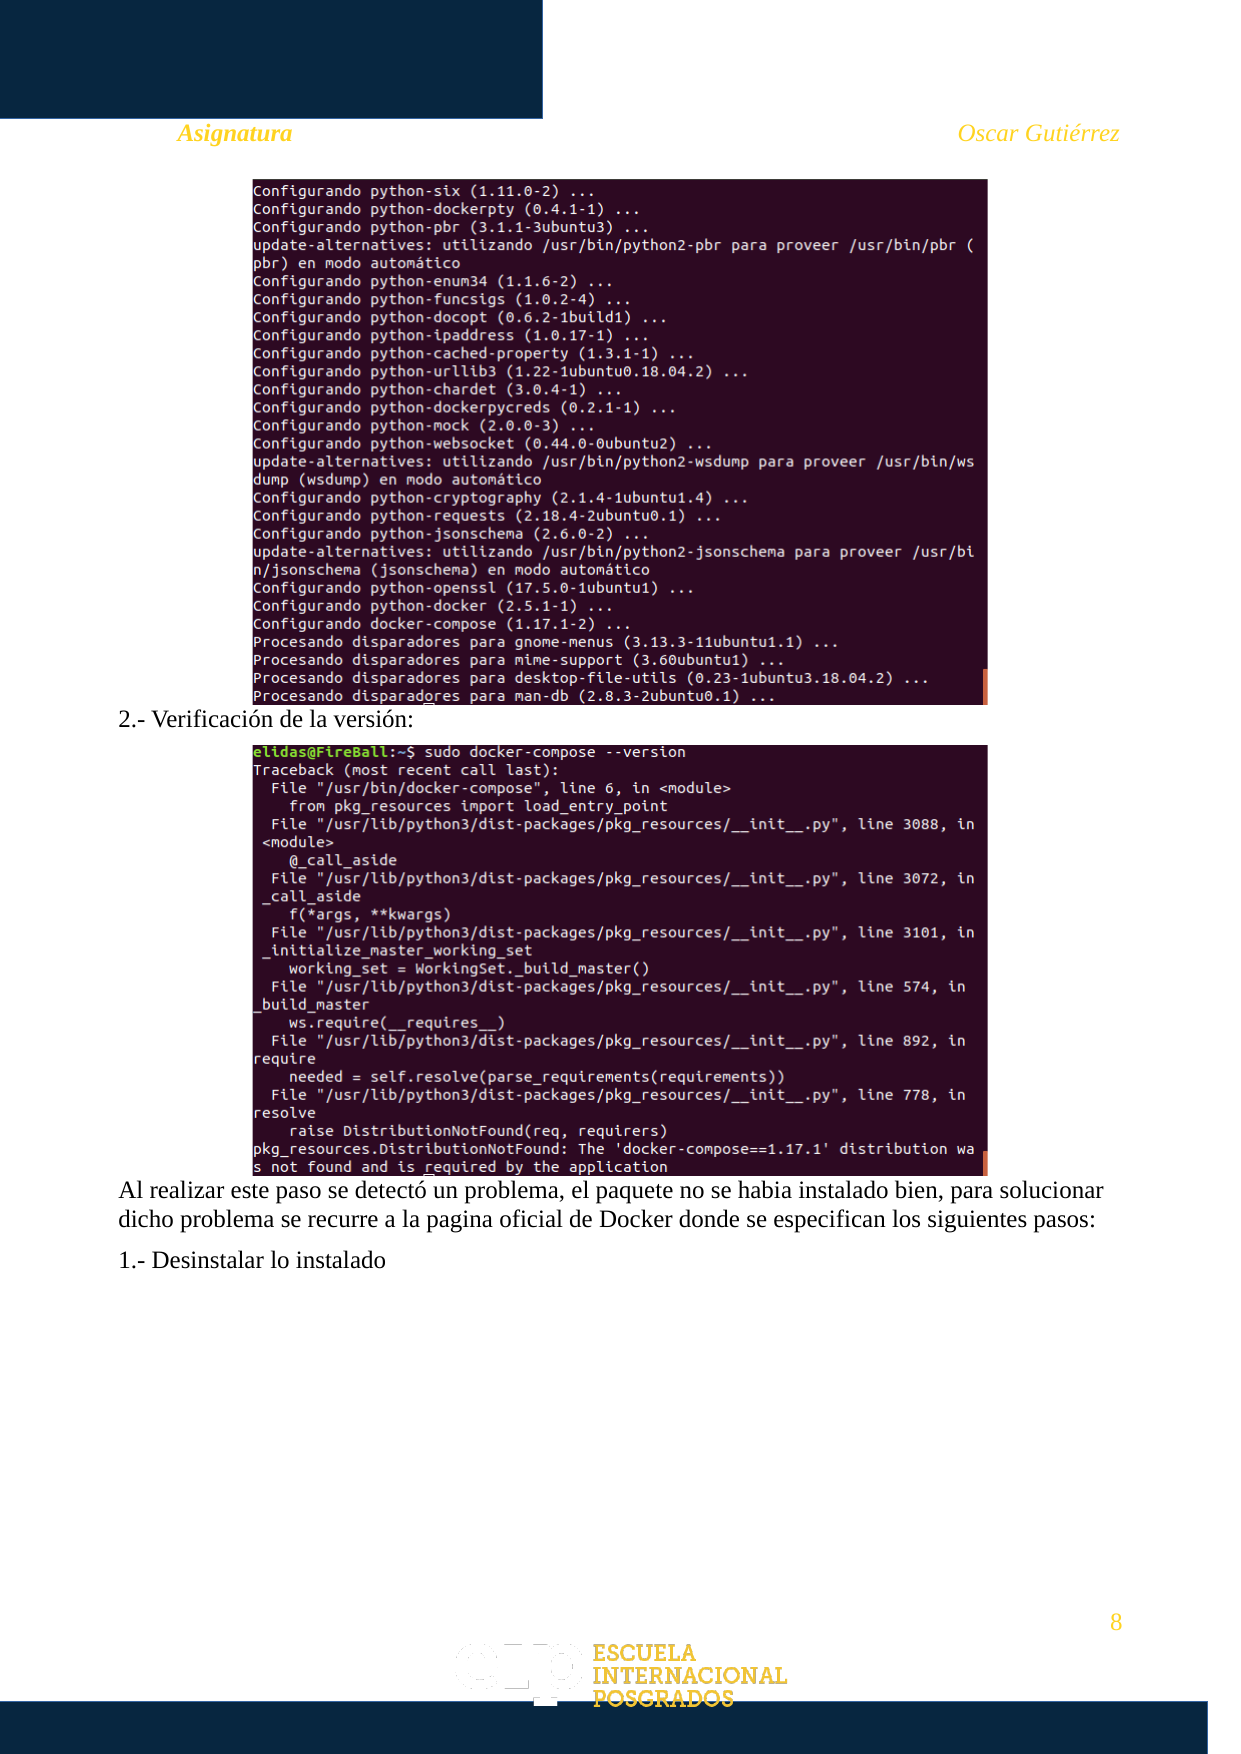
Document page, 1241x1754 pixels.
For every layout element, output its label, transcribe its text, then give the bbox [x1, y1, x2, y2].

text Al realizar este paso se detectó un problema, el paquete no se habia instalado bien, para solucionar dicho problema se recurre a la pagina oficial de Docker donde se especifican los siguientes pasos: [118, 745, 1122, 1233]
text 2.- Verificación de la versión: [118, 176, 1122, 733]
picture [252, 179, 988, 705]
picture [452, 1614, 788, 1712]
text 1.- Desinstalar lo instalado [118, 1245, 1122, 1273]
picture [252, 745, 988, 1176]
